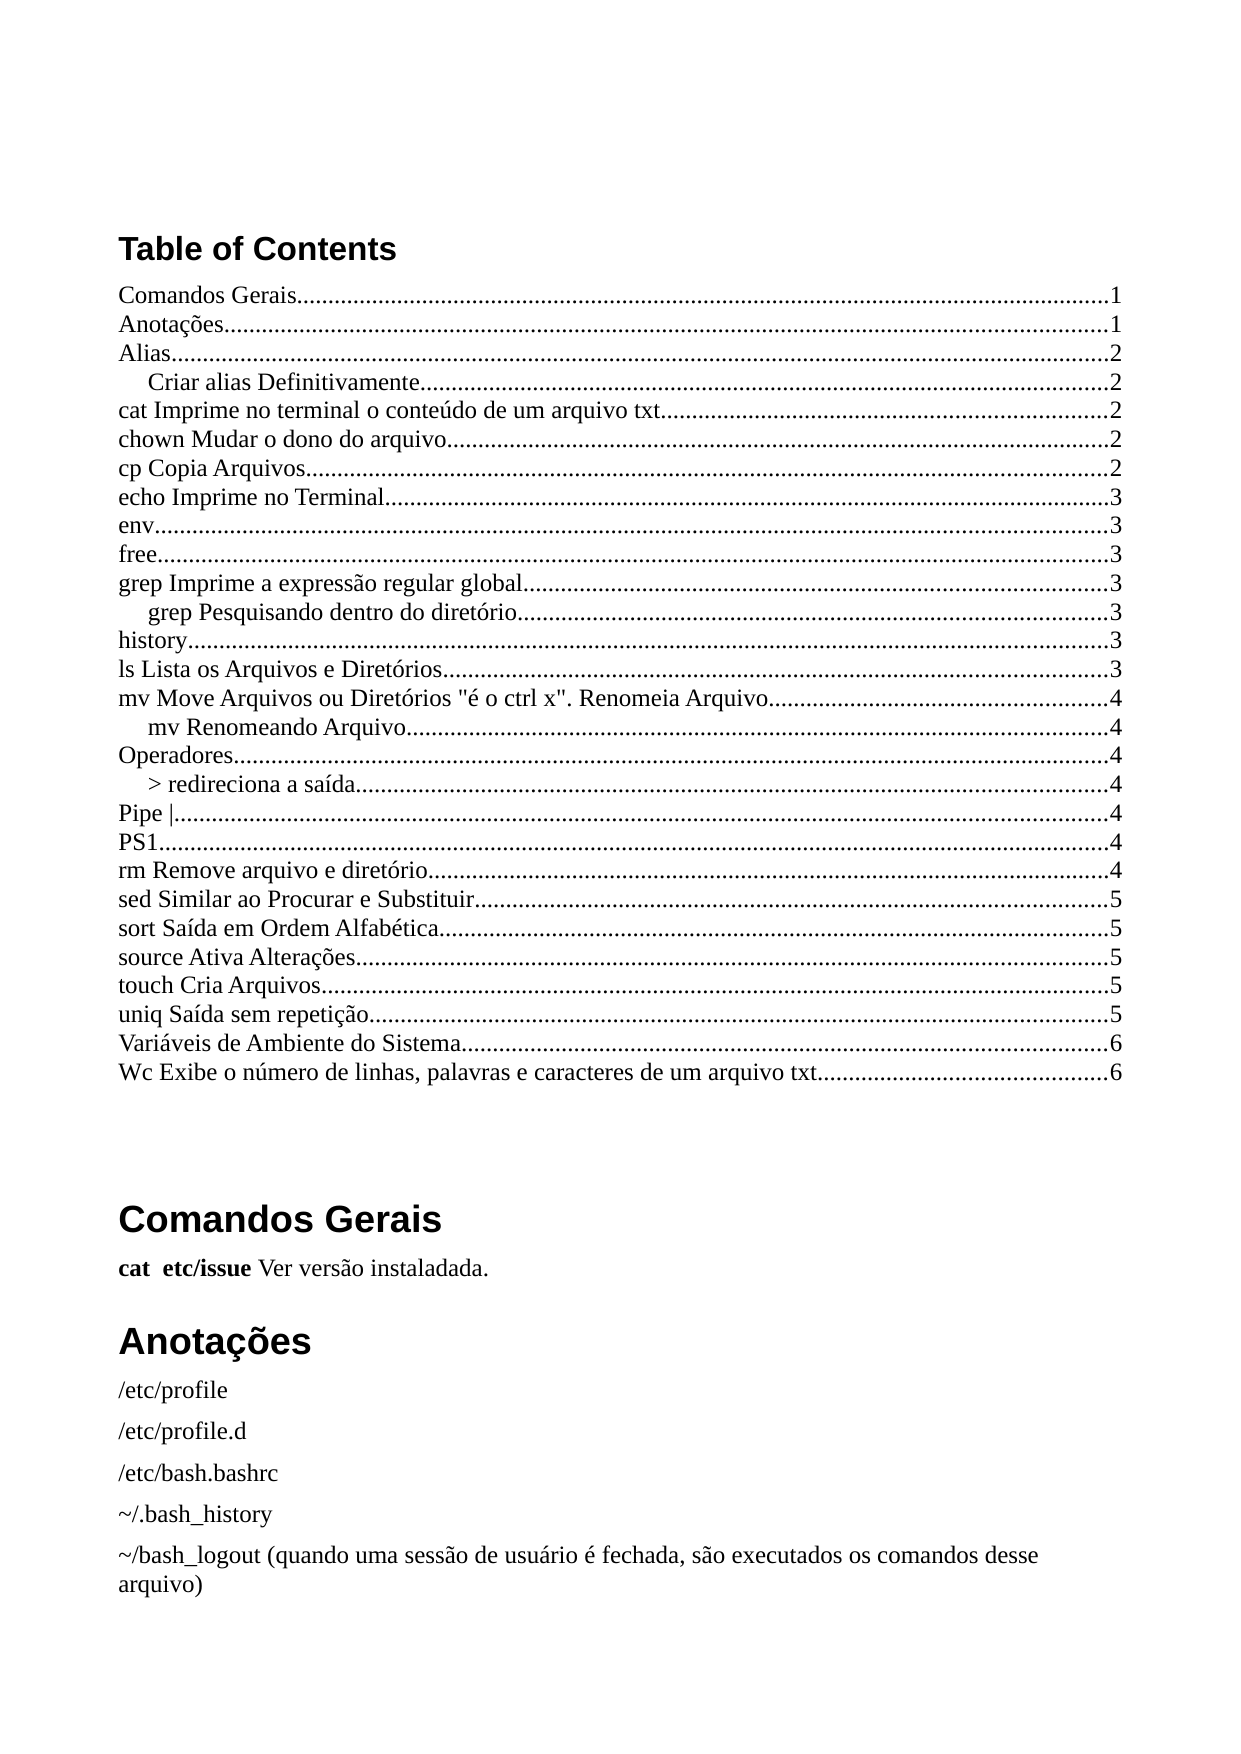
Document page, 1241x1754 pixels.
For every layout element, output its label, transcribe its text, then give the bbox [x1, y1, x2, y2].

text free 3 [118, 539, 1122, 568]
text grep Imprime a expressão regular global 3 [118, 568, 1122, 597]
text source Ativa Alterações 5 [118, 942, 1122, 970]
text ls Lista os Arquivos e Diretórios 3 [118, 654, 1122, 683]
subtitle Comandos Gerais [118, 1197, 1122, 1240]
text uniq Saída sem repetição 5 [118, 999, 1122, 1028]
text Operadores 4 [118, 740, 1122, 769]
text cat etc/issue Ver versão instaladada. [118, 1253, 1122, 1281]
text rm Remove arquivo e diretório 4 [118, 855, 1122, 884]
text cp Copia Arquivos 2 [118, 453, 1122, 482]
text /etc/profile [118, 1375, 1122, 1404]
subtitle Table of Contents [118, 229, 1122, 268]
text PS1 4 [118, 827, 1122, 855]
text Variáveis de Ambiente do Sistema 6 [118, 1028, 1122, 1057]
text sort Saída em Ordem Alfabética 5 [118, 913, 1122, 942]
text cat Imprime no terminal o conteúdo de um arquivo txt 2 [118, 395, 1122, 424]
text mv Move Arquivos ou Diretórios "é o ctrl x". Renomeia Arquivo 4 [118, 683, 1122, 712]
text /etc/bash.bashrc [118, 1458, 1122, 1486]
text /etc/profile.d [118, 1416, 1122, 1445]
text Wc Exibe o número de linhas, palavras e caracteres de um arquivo txt 6 [118, 1057, 1122, 1085]
text ~/.bash_history [118, 1499, 1122, 1528]
subtitle Anotações [118, 1319, 1122, 1363]
text echo Imprime no Terminal 3 [118, 482, 1122, 510]
text Alias 2 [118, 338, 1122, 367]
text grep Pesquisando dentro do diretório 3 [148, 597, 1122, 625]
text Anotações 1 [118, 309, 1122, 338]
text Pipe | 4 [118, 798, 1122, 827]
text Comandos Gerais 1 [118, 280, 1122, 309]
text Criar alias Definitivamente 2 [148, 367, 1122, 395]
text env 3 [118, 510, 1122, 539]
text > redireciona a saída 4 [148, 769, 1122, 798]
text sed Similar ao Procurar e Substituir 5 [118, 884, 1122, 913]
text ~/bash_logout (quando uma sessão de usuário é fechada, são executados os comandos desse arquivo) [118, 1540, 1122, 1598]
text touch Cria Arquivos 5 [118, 970, 1122, 999]
text chown Mudar o dono do arquivo 2 [118, 424, 1122, 453]
text mv Renomeando Arquivo 4 [148, 712, 1122, 740]
text history 3 [118, 625, 1122, 654]
